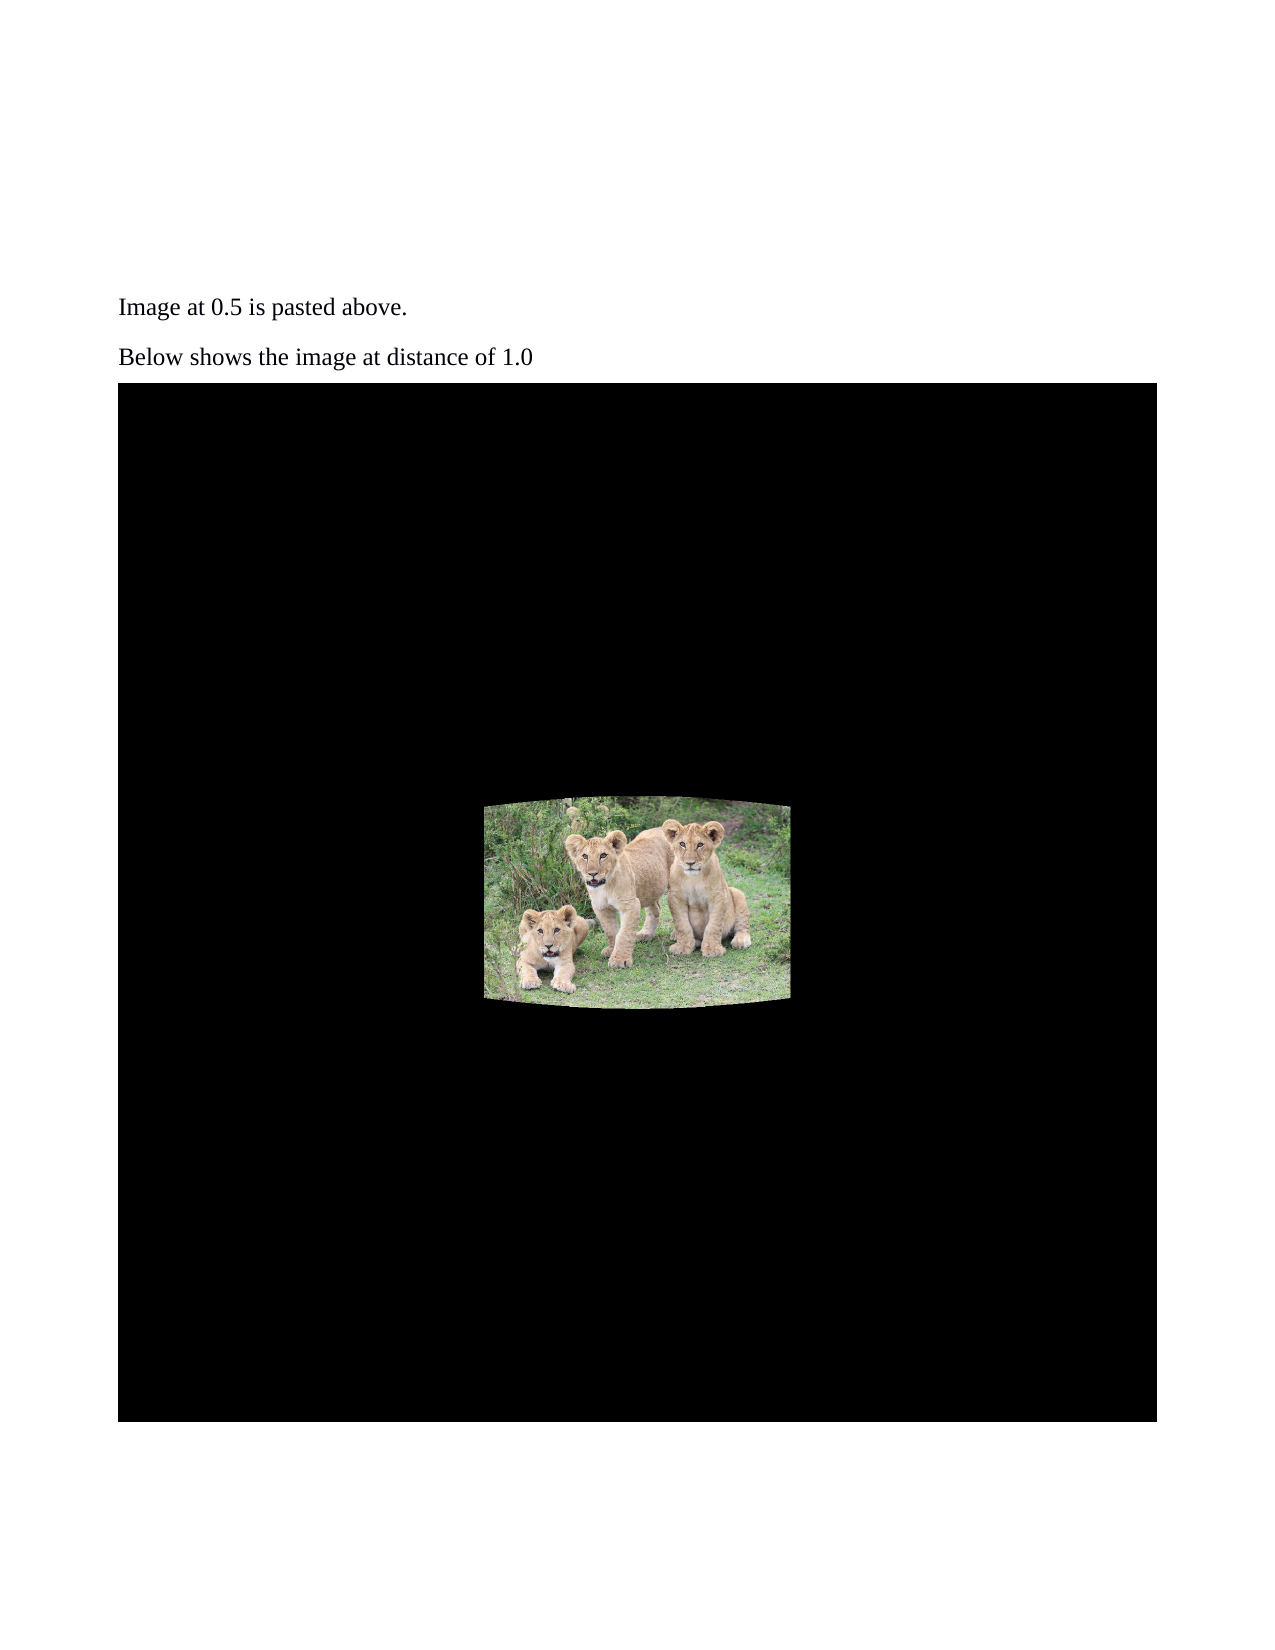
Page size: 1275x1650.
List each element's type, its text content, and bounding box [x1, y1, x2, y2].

subtitle Image at 0.5 is pasted above. [118, 292, 1157, 321]
subtitle Below shows the image at distance of 1.0 [118, 342, 1157, 371]
picture [118, 383, 1157, 1422]
